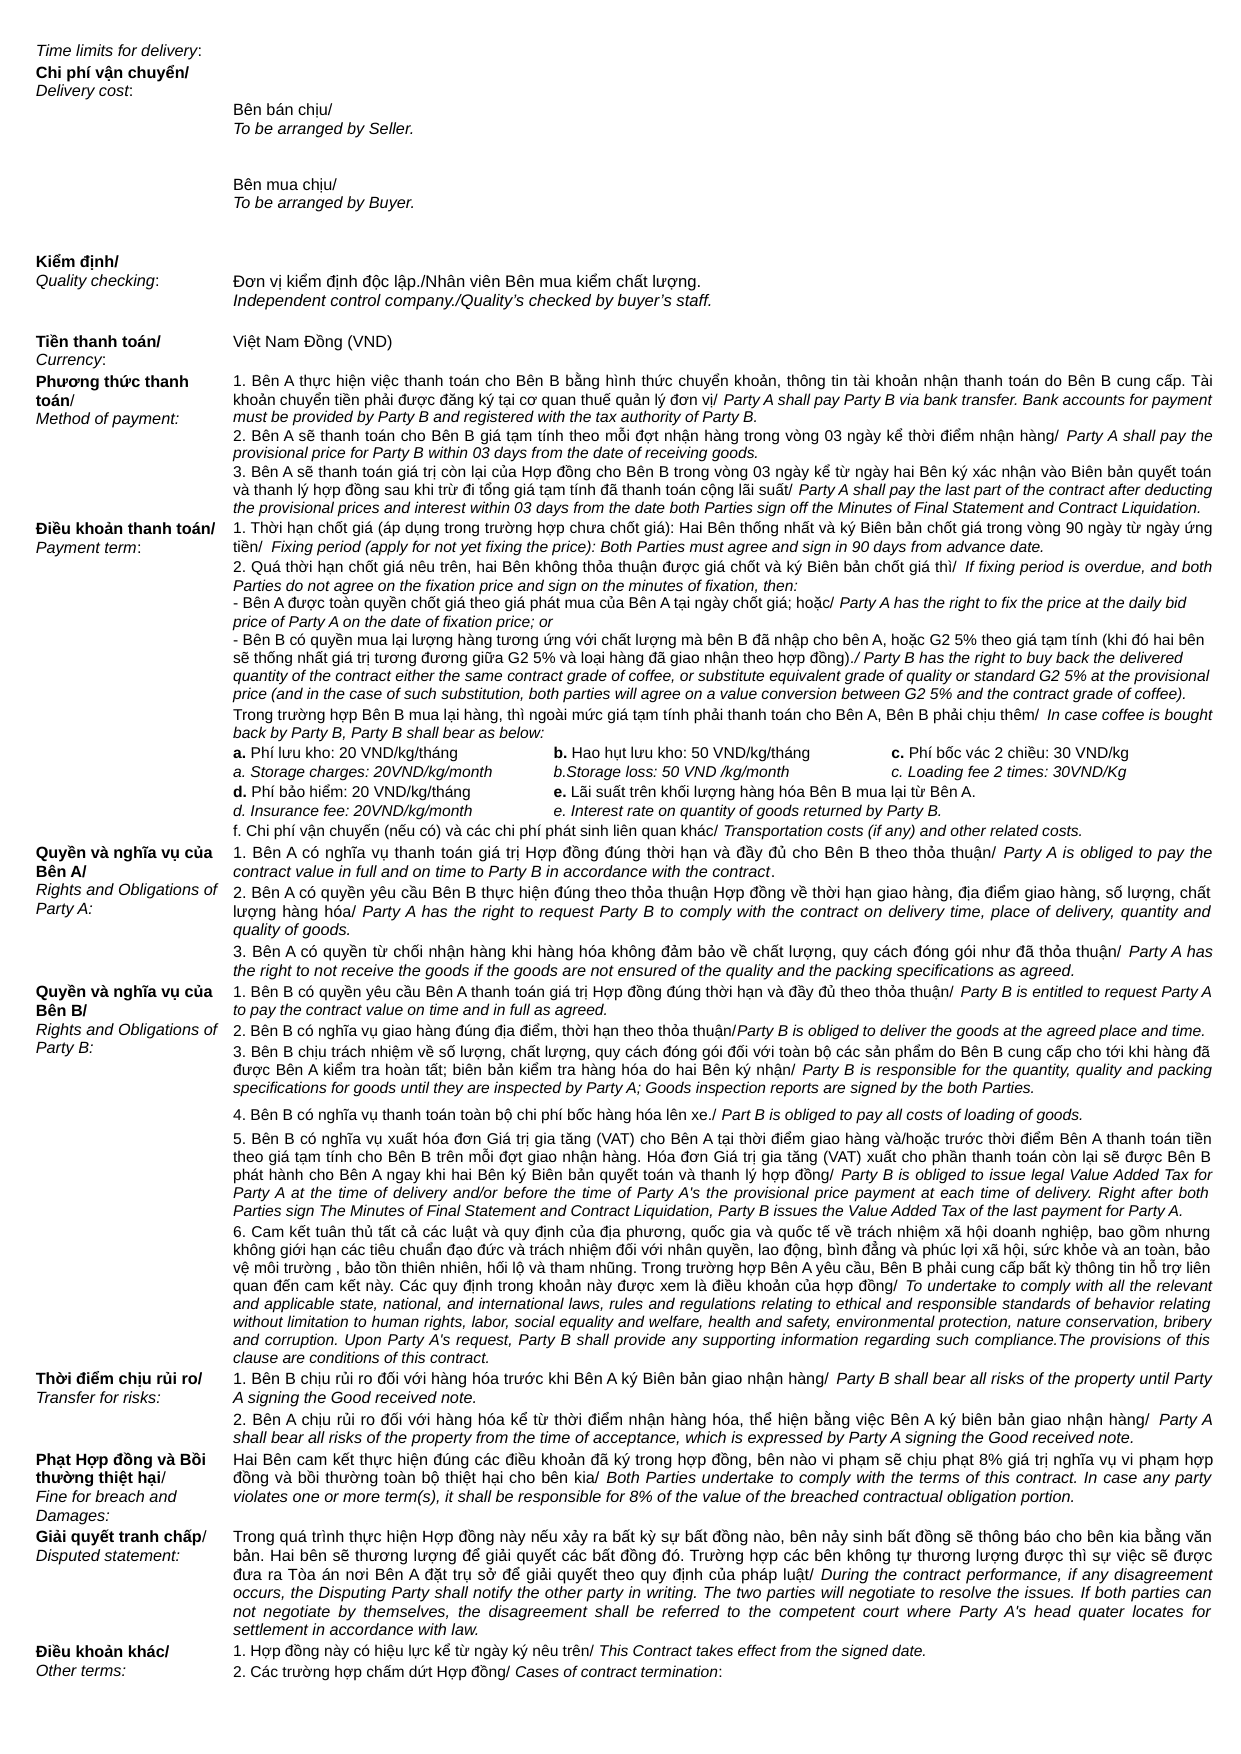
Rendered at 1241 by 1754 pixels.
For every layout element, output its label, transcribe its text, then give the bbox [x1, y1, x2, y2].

table_cell 5. Bên B có nghĩa vụ xuất hóa đơn Giá trị gia tăng (VAT) cho Bên A tại thời điểm giao hàng và/hoặc trước thời điểm Bên A thanh toán tiền theo giá tạm tính cho Bên B trên mỗi đợt giao nhận hàng. Hóa đơn Giá trị gia tăng (VAT) xuất cho phần thanh toán còn lại sẽ được Bên B phát hành cho Bên A ngay khi hai Bên ký Biên bản quyết toán và thanh lý hợp đồng/ Party B is obliged to issue legal Value Added Tax for Party A at the time of delivery and/or before the time of Party A's the provisional price payment at each time of delivery. Right after both Parties sign The Minutes of Final Statement and Contract Liquidation, Party B issues the Value Added Tax of the last payment for Party A. [231, 1128, 1216, 1221]
table_cell f. Chi phí vận chuyến (nếu có) và các chi phí phát sinh liên quan khác/ Transportation costs (if any) and other related costs. [231, 821, 1216, 842]
table_cell <get_date(o.deadline_date)> [690, 40, 1216, 62]
table_cell Thời điểm chịu rủi ro/ Transfer for risks: [34, 1368, 231, 1448]
table_cell Phạt Hợp đồng và Bồi thường thiệt hại/ Fine for breach and Damages: [34, 1449, 231, 1526]
table_cell e. Lãi suất trên khối lượng hàng hóa Bên B mua lại từ Bên A. e. Interest rate on quantity of goods returned by Party B. [552, 782, 1216, 821]
table_cell 2. Quá thời hạn chốt giá nêu trên, hai Bên không thỏa thuận được giá chốt và ký Biên bản chốt giá thì/ If fixing period is overdue, and both Parties do not agree on the fixation price and sign on the minutes of fixation, then: - Bên A được toàn quyền chốt giá theo giá phát mua của Bên A tại ngày chốt giá; hoặc/ Party A has the right to fix the price at the daily bid price of Party A on the date of fixation price; or - Bên B có quyền mua lại lượng hàng tương ứng với chất lượng mà bên B đã nhập cho bên A, hoặc G2 5% theo giá tạm tính (khi đó hai bên sẽ thống nhất giá trị tương đương giữa G2 5% và loại hàng đã giao nhận theo hợp đồng)./ Party B has the right to buy back the delivered quantity of the contract either the same contract grade of coffee, or substitute equivalent grade of quality or standard G2 5% at the provisional price (and in the case of such substitution, both parties will agree on a value conversion between G2 5% and the contract grade of coffee). [231, 557, 1216, 704]
table_cell 2. Bên A có quyền yêu cầu Bên B thực hiện đúng theo thỏa thuận Hợp đồng về thời hạn giao hàng, địa điểm giao hàng, số lượng, chất lượng hàng hóa/ Party A has the right to request Party B to comply with the contract on delivery time, place of delivery, quantity and quality of goods. [231, 882, 1216, 941]
table_cell c. Phí bốc vác 2 chiều: 30 VND/kg c. Loading fee 2 times: 30VND/Kg [890, 743, 1216, 782]
table_cell 2. Bên A chịu rủi ro đối với hàng hóa kể từ thời điểm nhận hàng hóa, thể hiện bằng việc Bên A ký biên bản giao nhận hàng/ Party A shall bear all risks of the property from the time of acceptance, which is expressed by Party A signing the Good received note. [231, 1408, 1216, 1448]
table_cell 1. Bên B chịu rủi ro đối với hàng hóa trước khi Bên A ký Biên bản giao nhận hàng/ Party B shall bear all risks of the property until Party A signing the Good received note. [231, 1368, 1216, 1408]
table_cell a. Phí lưu kho: 20 VND/kg/tháng a. Storage charges: 20VND/kg/month [231, 743, 552, 782]
table_cell <choose> <when test="o.delivery_place_id.name in ( 'Factory - BMT','Pacorini - DN','Katoen - LT','Katoen - AP')"> Bên bán chịu/ To be arranged by Seller. </when> <otherwise> Bên mua chịu/ To be arranged by Buyer. </otherwise> </choose> [231, 62, 1216, 251]
table_cell Chi phí vận chuyển/ Delivery cost: [34, 62, 231, 251]
table_cell Điều khoản thanh toán/ Payment term: [34, 518, 231, 842]
table_cell Kiểm định/ Quality checking: [34, 251, 231, 331]
table_cell Quyền và nghĩa vụ của Bên A/ Rights and Obligations of Party A: [34, 842, 231, 981]
table_cell 4. Bên B có nghĩa vụ thanh toán toàn bộ chi phí bốc hàng hóa lên xe./ Part B is obliged to pay all costs of loading of goods. [231, 1104, 1216, 1128]
table_cell b. Hao hụt lưu kho: 50 VND/kg/tháng b.Storage loss: 50 VND /kg/month [552, 743, 890, 782]
table_cell 1. Thời hạn chốt giá (áp dụng trong trường hợp chưa chốt giá): Hai Bên thống nhất và ký Biên bản chốt giá trong vòng 90 ngày từ ngày ứng tiền/ Fixing period (apply for not yet fixing the price): Both Parties must agree and sign in 90 days from advance date. [231, 518, 1216, 557]
table_cell 2. Các trường hợp chấm dứt Hợp đồng/ Cases of contract termination: [231, 1662, 1216, 1683]
table_cell 3. Bên A có quyền từ chối nhận hàng khi hàng hóa không đảm bảo về chất lượng, quy cách đóng gói như đã thỏa thuận/ Party A has the right to not receive the goods if the goods are not ensured of the quality and the packing specifications as agreed. [231, 941, 1216, 981]
table_cell 6. Cam kết tuân thủ tất cả các luật và quy định của địa phương, quốc gia và quốc tế về trách nhiệm xã hội doanh nghiệp, bao gồm nhưng không giới hạn các tiêu chuẩn đạo đức và trách nhiệm đối với nhân quyền, lao động, bình đẳng và phúc lợi xã hội, sức khỏe và an toàn, bảo vệ môi trường , bảo tồn thiên nhiên, hối lộ và tham nhũng. Trong trường hợp Bên A yêu cầu, Bên B phải cung cấp bất kỳ thông tin hỗ trợ liên quan đến cam kết này. Các quy định trong khoản này được xem là điều khoản của hợp đồng/ To undertake to comply with all the relevant and applicable state, national, and international laws, rules and regulations relating to ethical and responsible standards of behavior relating without limitation to human rights, labor, social equality and welfare, health and safety, environmental protection, nature conservation, bribery and corruption. Upon Party A's request, Party B shall provide any supporting information regarding such compliance.The provisions of this clause are conditions of this contract. [231, 1221, 1216, 1368]
table_cell Hai Bên cam kết thực hiện đúng các điều khoản đã ký trong hợp đồng, bên nào vi phạm sẽ chịu phạt 8% giá trị nghĩa vụ vi phạm hợp đồng và bồi thường toàn bộ thiệt hại cho bên kia/ Both Parties undertake to comply with the terms of this contract. In case any party violates one or more term(s), it shall be responsible for 8% of the value of the breached contractual obligation portion. [231, 1449, 1216, 1526]
table_cell Time limits for delivery: [34, 40, 231, 62]
table_cell Trong trường hợp Bên B mua lại hàng, thì ngoài mức giá tạm tính phải thanh toán cho Bên A, Bên B phải chịu thêm/ In case coffee is bought back by Party B, Party B shall bear as below: [231, 704, 1216, 743]
table_cell Giải quyết tranh chấp/ Disputed statement: [34, 1526, 231, 1641]
table_cell Tiền thanh toán/ Currency: [34, 331, 231, 371]
table_cell [231, 40, 690, 62]
table_cell 1. Hợp đồng này có hiệu lực kể từ ngày ký nêu trên/ This Contract takes effect from the signed date. [231, 1641, 1216, 1662]
table_cell Phương thức thanh toán/ Method of payment: [34, 371, 231, 518]
table_cell Điều khoản khác/ Other terms: [34, 1641, 231, 1683]
table_cell Việt Nam Đồng (VND) [231, 331, 1216, 371]
table_cell d. Phí bảo hiểm: 20 VND/kg/tháng d. Insurance fee: 20VND/kg/month [231, 782, 552, 821]
table_cell <choose> Đơn vị kiểm định độc lập./Nhân viên Bên mua kiểm chất lượng. Independent control company./Quality’s checked by buyer’s staff. </choose> [231, 251, 1216, 331]
table_cell 1. Bên A có nghĩa vụ thanh toán giá trị Hợp đồng đúng thời hạn và đầy đủ cho Bên B theo thỏa thuận/ Party A is obliged to pay the contract value in full and on time to Party B in accordance with the contract. [231, 842, 1216, 882]
table_cell 1. Bên A thực hiện việc thanh toán cho Bên B bằng hình thức chuyển khoản, thông tin tài khoản nhận thanh toán do Bên B cung cấp. Tài khoản chuyển tiền phải được đăng ký tại cơ quan thuế quản lý đơn vị/ Party A shall pay Party B via bank transfer. Bank accounts for payment must be provided by Party B and registered with the tax authority of Party B. 2. Bên A sẽ thanh toán cho Bên B giá tạm tính theo mỗi đợt nhận hàng trong vòng 03 ngày kể thời điểm nhận hàng/ Party A shall pay the provisional price for Party B within 03 days from the date of receiving goods. 3. Bên A sẽ thanh toán giá trị còn lại của Hợp đồng cho Bên B trong vòng 03 ngày kể từ ngày hai Bên ký xác nhận vào Biên bản quyết toán và thanh lý hợp đồng sau khi trừ đi tổng giá tạm tính đã thanh toán cộng lãi suất/ Party A shall pay the last part of the contract after deducting the provisional prices and interest within 03 days from the date both Parties sign off the Minutes of Final Statement and Contract Liquidation. [231, 371, 1216, 518]
table_cell Quyền và nghĩa vụ của Bên B/ Rights and Obligations of Party B: [34, 981, 231, 1368]
table_cell 1. Bên B có quyền yêu cầu Bên A thanh toán giá trị Hợp đồng đúng thời hạn và đầy đủ theo thỏa thuận/ Party B is entitled to request Party A to pay the contract value on time and in full as agreed. [231, 981, 1216, 1020]
table_cell 3. Bên B chịu trách nhiệm về số lượng, chất lượng, quy cách đóng gói đối với toàn bộ các sản phẩm do Bên B cung cấp cho tới khi hàng đã được Bên A kiểm tra hoàn tất; biên bản kiểm tra hàng hóa do hai Bên ký nhận/ Party B is responsible for the quantity, quality and packing specifications for goods until they are inspected by Party A; Goods inspection reports are signed by the both Parties. [231, 1041, 1216, 1104]
table_cell Trong quá trình thực hiện Hợp đồng này nếu xảy ra bất kỳ sự bất đồng nào, bên nảy sinh bất đồng sẽ thông báo cho bên kia bằng văn bản. Hai bên sẽ thương lượng để giải quyết các bất đồng đó. Trường hợp các bên không tự thương lượng được thì sự việc sẽ được đưa ra Tòa án nơi Bên A đặt trụ sở để giải quyết theo quy định của pháp luật/ During the contract performance, if any disagreement occurs, the Disputing Party shall notify the other party in writing. The two parties will negotiate to resolve the issues. If both parties can not negotiate by themselves, the disagreement shall be referred to the competent court where Party A's head quater locates for settlement in accordance with law. [231, 1526, 1216, 1641]
table_cell 2. Bên B có nghĩa vụ giao hàng đúng địa điểm, thời hạn theo thỏa thuận/Party B is obliged to deliver the goods at the agreed place and time. [231, 1020, 1216, 1041]
